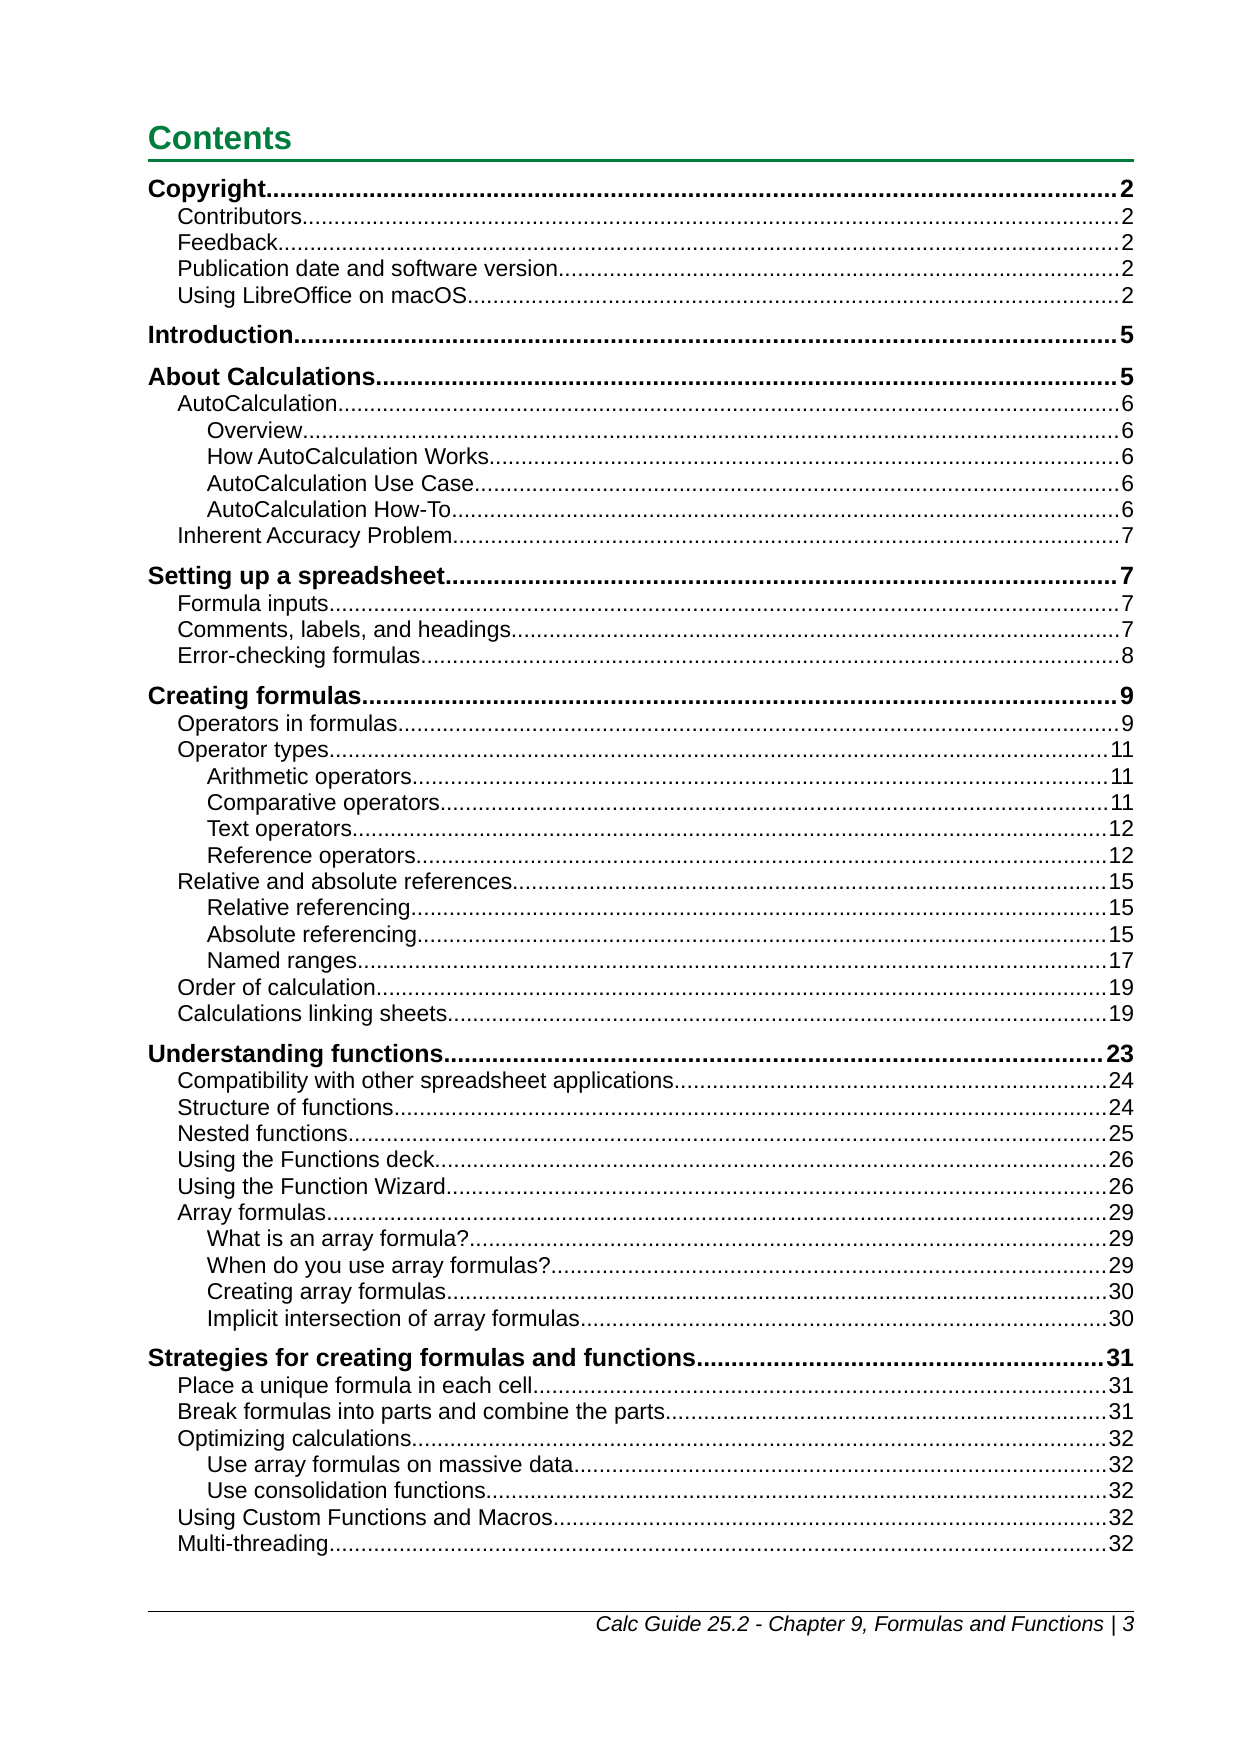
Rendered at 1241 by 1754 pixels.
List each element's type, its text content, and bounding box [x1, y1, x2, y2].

text Error-checking formulas 8 [177, 642, 1134, 669]
text AutoCalculation How-To 6 [207, 496, 1134, 522]
text Using the Functions deck 26 [177, 1146, 1134, 1173]
text Using LibreOffice on macOS 2 [177, 282, 1134, 308]
text Strategies for creating formulas and functions 31 [148, 1343, 1134, 1372]
text AutoCalculation Use Case 6 [207, 469, 1134, 496]
text Comparative operators 11 [207, 789, 1134, 815]
text Using the Function Wizard 26 [177, 1173, 1134, 1199]
text About Calculations 5 [148, 362, 1134, 390]
text Text operators 12 [207, 815, 1134, 842]
text Overview 6 [207, 417, 1134, 443]
text Formula inputs 7 [177, 590, 1134, 616]
text AutoCalculation 6 [177, 390, 1134, 417]
text Array formulas 29 [177, 1199, 1134, 1225]
text Compatibility with other spreadsheet applications 24 [177, 1067, 1134, 1094]
text When do you use array formulas? 29 [207, 1252, 1134, 1278]
text Creating array formulas 30 [207, 1278, 1134, 1304]
text What is an array formula? 29 [207, 1225, 1134, 1252]
text Absolute referencing 15 [207, 921, 1134, 947]
text Comments, labels, and headings 7 [177, 616, 1134, 642]
text Order of calculation 19 [177, 973, 1134, 1000]
subtitle Contents [148, 118, 1134, 159]
text Copyright 2 [148, 174, 1134, 203]
text Inherent Accuracy Problem 7 [177, 522, 1134, 548]
text Setting up a spreadsheet 7 [148, 561, 1134, 590]
text Publication date and software version 2 [177, 255, 1134, 282]
text Calculations linking sheets 19 [177, 1000, 1134, 1026]
text Creating formulas 9 [148, 681, 1134, 710]
text Multi-threading 32 [177, 1530, 1134, 1556]
text Structure of functions 24 [177, 1094, 1134, 1120]
text Understanding functions 23 [148, 1038, 1134, 1067]
text Break formulas into parts and combine the parts 31 [177, 1398, 1134, 1425]
text Reference operators 12 [207, 842, 1134, 868]
text Feedback 2 [177, 229, 1134, 255]
text Relative and absolute references 15 [177, 868, 1134, 894]
text Use consolidation functions 32 [207, 1477, 1134, 1504]
text Named ranges 17 [207, 947, 1134, 973]
text Introduction 5 [148, 321, 1134, 349]
text Implicit intersection of array formulas 30 [207, 1304, 1134, 1331]
text Place a unique formula in each cell 31 [177, 1372, 1134, 1398]
text Using Custom Functions and Macros 32 [177, 1504, 1134, 1530]
text Operator types 11 [177, 736, 1134, 763]
text Optimizing calculations 32 [177, 1425, 1134, 1451]
text Nested functions 25 [177, 1120, 1134, 1146]
text How AutoCalculation Works 6 [207, 443, 1134, 469]
text Relative referencing 15 [207, 894, 1134, 921]
text Contributors 2 [177, 203, 1134, 229]
text Arithmetic operators 11 [207, 763, 1134, 789]
text Use array formulas on massive data 32 [207, 1451, 1134, 1477]
text Operators in formulas 9 [177, 710, 1134, 736]
